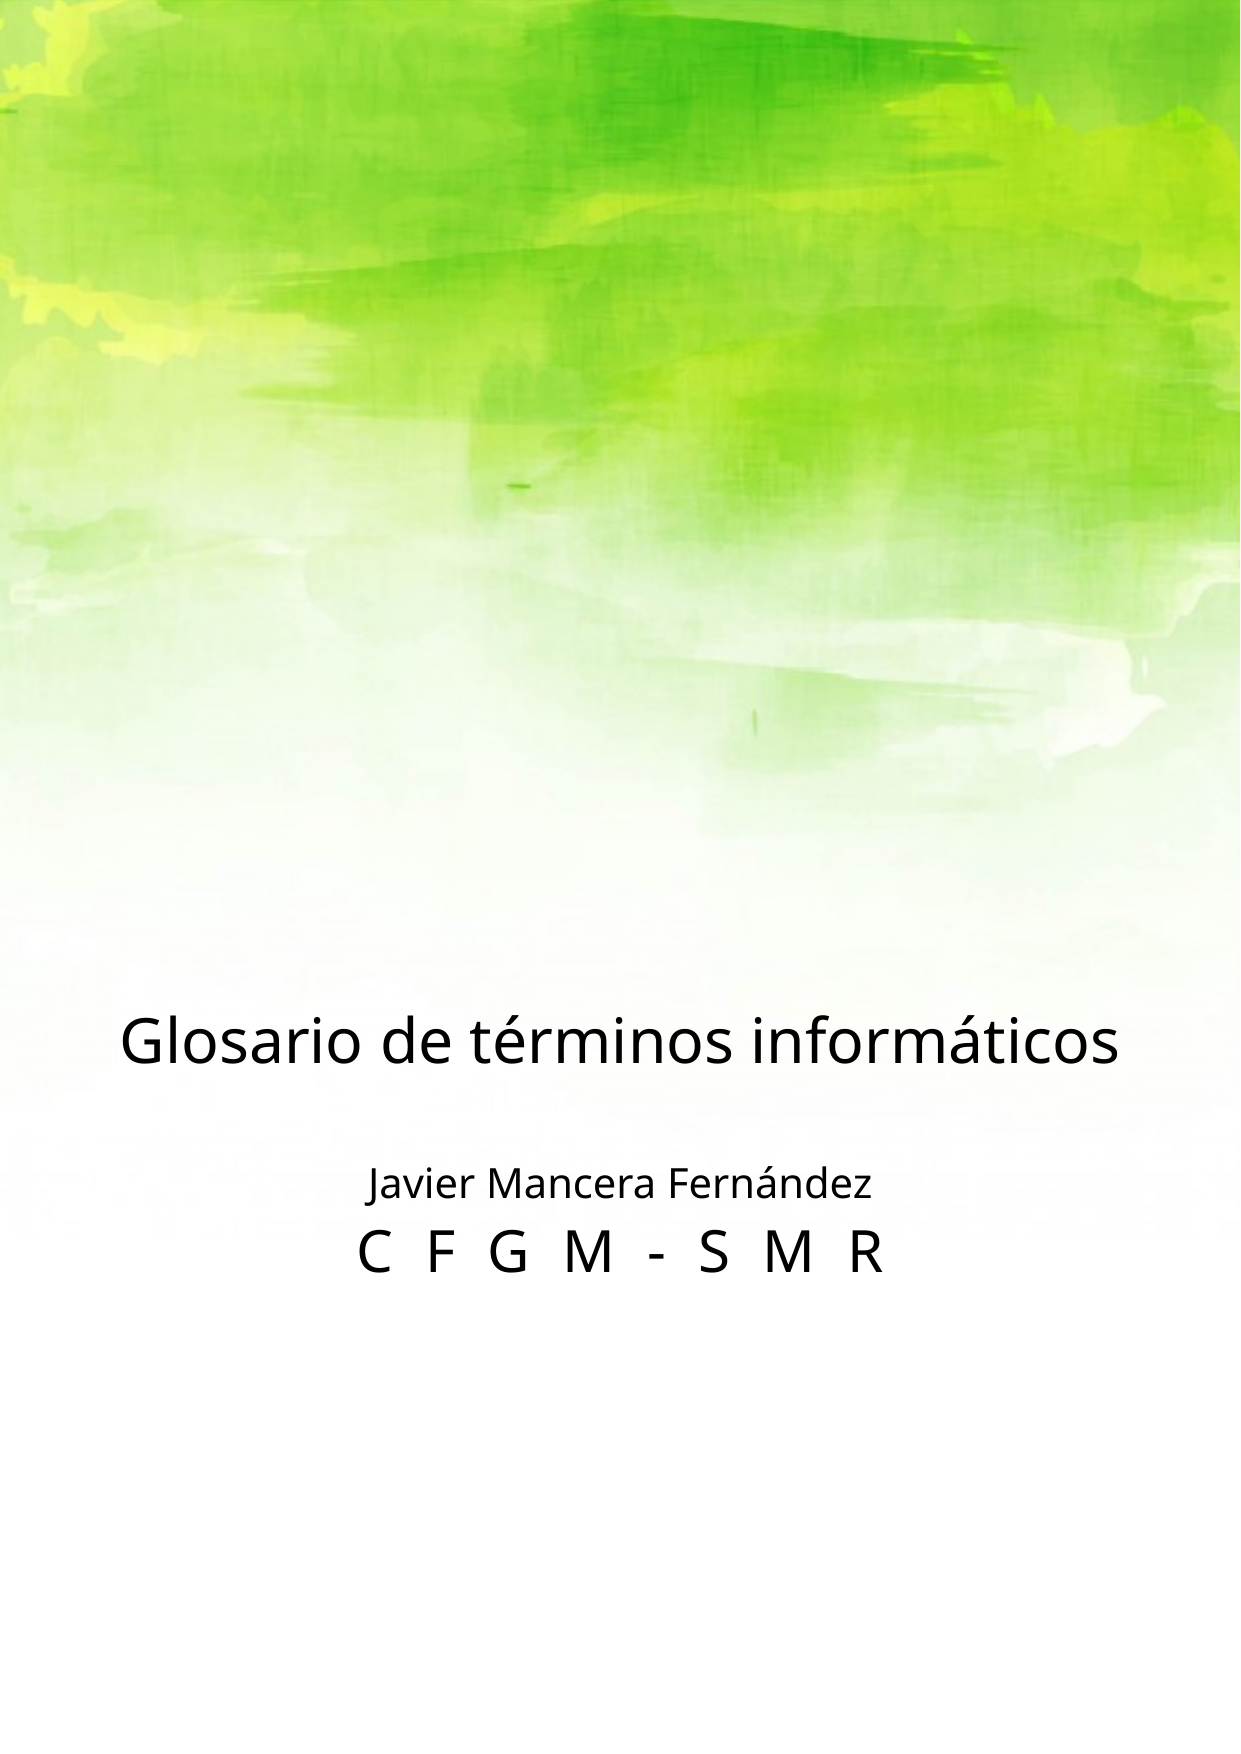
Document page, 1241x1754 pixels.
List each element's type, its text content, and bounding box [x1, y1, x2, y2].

text CFGM-SMR [0, 1239, 1240, 1290]
picture [0, 0, 1241, 1239]
picture [858, 1235, 873, 1239]
